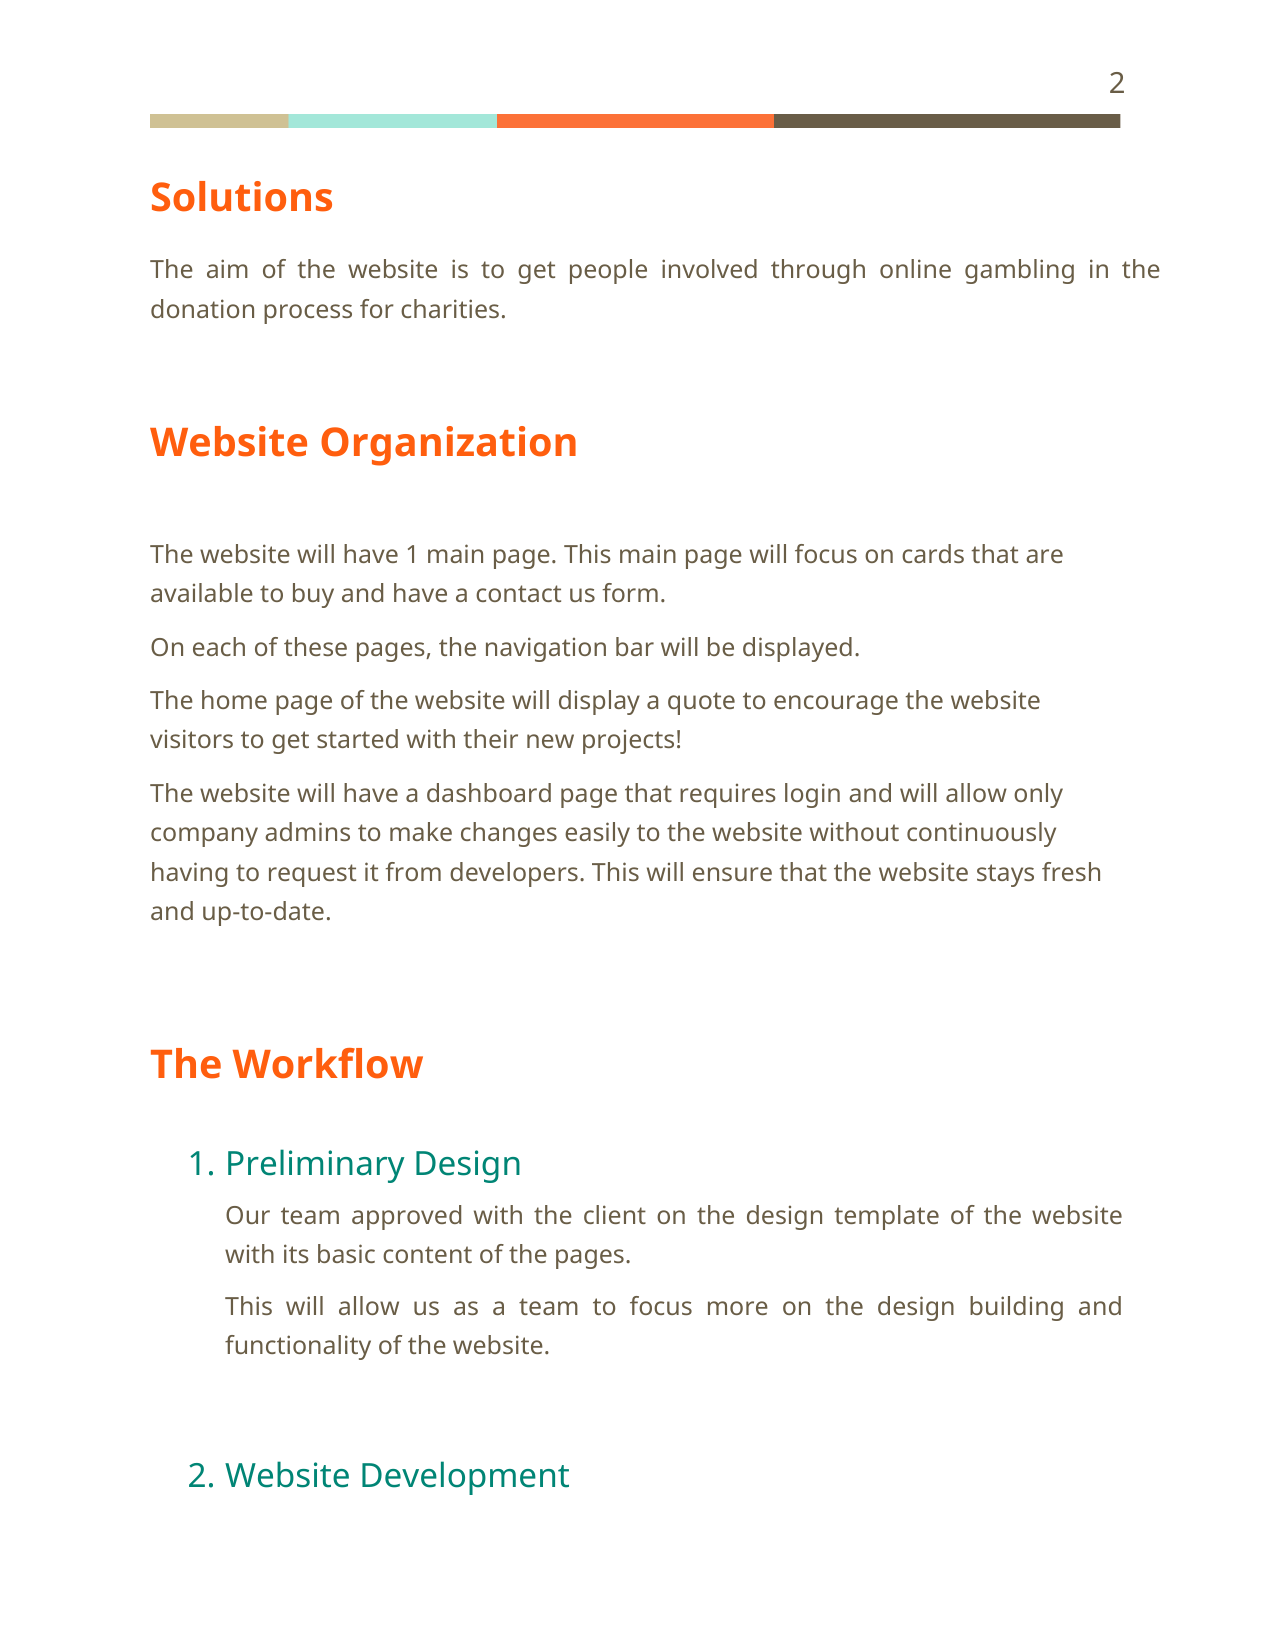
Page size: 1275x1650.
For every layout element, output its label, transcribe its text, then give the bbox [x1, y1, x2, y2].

subtitle The Workflow [150, 1036, 1125, 1090]
text The website will have 1 main page. This main page will focus on cards that are available to buy and have a contact us form. [150, 536, 1162, 609]
text Our team approved with the client on the design template of the website with its basic content of the pages. [225, 1198, 1125, 1271]
text The aim of the website is to get people involved through online gambling in the donation process for charities. [150, 252, 1162, 325]
subtitle Website Organization [150, 414, 1162, 468]
text On each of these pages, the navigation bar will be displayed. [150, 629, 1125, 663]
subtitle Website Development [187, 1452, 1125, 1497]
subtitle Preliminary Design [187, 1140, 1125, 1185]
subtitle Solutions [150, 169, 1162, 223]
text The home page of the website will display a quote to encourage the website visitors to get started with their new projects! [150, 683, 1125, 756]
text The website will have a dashboard page that requires login and will allow only company admins to make changes easily to the website without continuously having to request it from developers. This will ensure that the website stays fresh and up-to-date. [150, 776, 1125, 927]
picture [150, 114, 1121, 128]
text This will allow us as a team to focus more on the design building and functionality of the website. [225, 1288, 1125, 1362]
